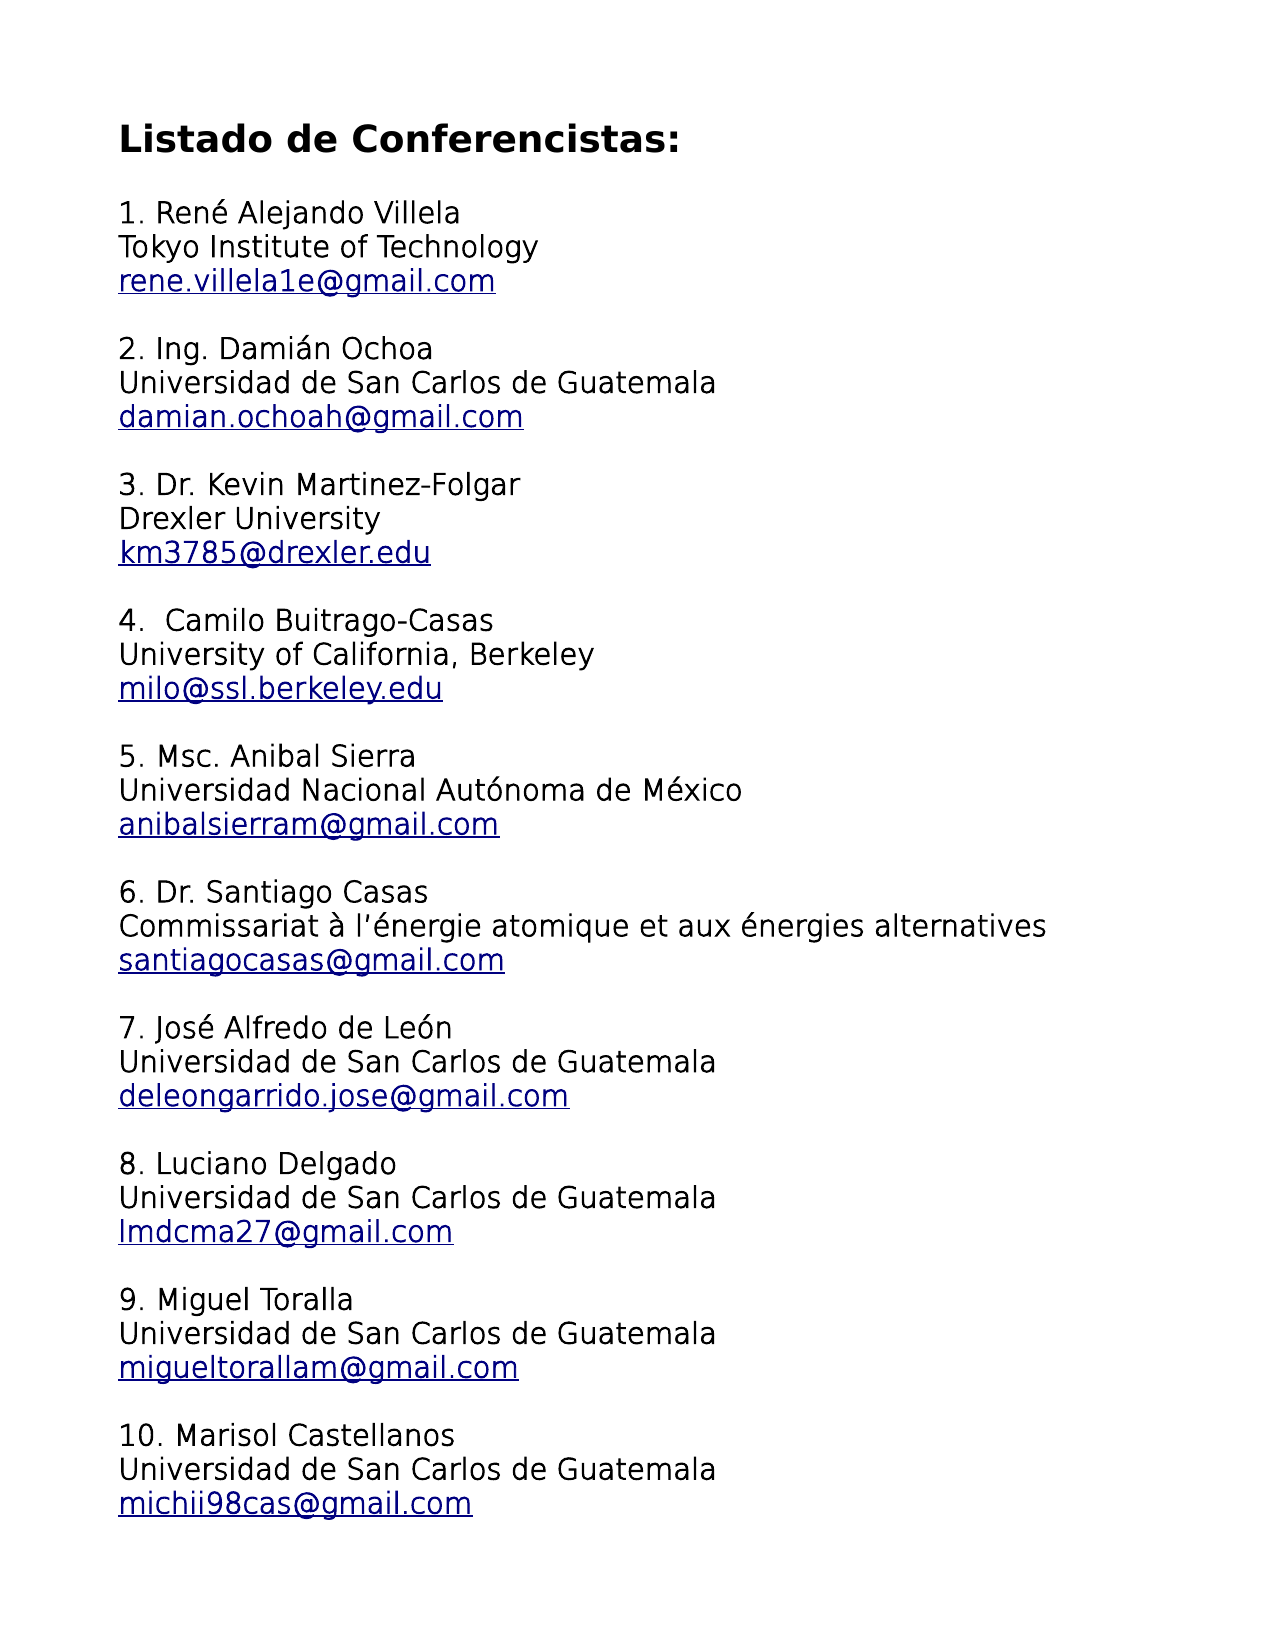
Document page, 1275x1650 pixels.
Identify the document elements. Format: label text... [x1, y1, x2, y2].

text deleongarrido.jose@gmail.com [118, 1079, 1157, 1113]
text Universidad de San Carlos de Guatemala [118, 1316, 1157, 1350]
text Universidad de San Carlos de Guatemala [118, 1452, 1157, 1486]
text 7. José Alfredo de León [118, 1011, 1157, 1045]
text lmdcma27@gmail.com [118, 1214, 1157, 1248]
text Drexler University [118, 501, 1157, 535]
text University of California, Berkeley [118, 637, 1157, 671]
text Universidad Nacional Autónoma de México [118, 773, 1157, 807]
text Commissariat à l’énergie atomique et aux énergies alternatives [118, 909, 1157, 943]
text 6. Dr. Santiago Casas [118, 875, 1157, 909]
text 1. René Alejando Villela [118, 196, 1157, 230]
text anibalsierram@gmail.com [118, 807, 1157, 841]
text 10. Marisol Castellanos [118, 1418, 1157, 1452]
text 5. Msc. Anibal Sierra [118, 739, 1157, 773]
text 8. Luciano Delgado [118, 1147, 1157, 1181]
text Universidad de San Carlos de Guatemala [118, 1181, 1157, 1214]
text rene.villela1e@gmail.com [118, 264, 1157, 298]
text 2. Ing. Damián Ochoa [118, 332, 1157, 366]
text Listado de Conferencistas: [118, 118, 1157, 162]
text santiagocasas@gmail.com [118, 943, 1157, 977]
text damian.ochoah@gmail.com [118, 399, 1157, 433]
text michii98cas@gmail.com [118, 1486, 1157, 1520]
text 4. Camilo Buitrago-Casas [118, 603, 1157, 637]
text 9. Miguel Toralla [118, 1282, 1157, 1316]
text km3785@drexler.edu [118, 535, 1157, 569]
text Universidad de San Carlos de Guatemala [118, 366, 1157, 399]
text Universidad de San Carlos de Guatemala [118, 1045, 1157, 1079]
text migueltorallam@gmail.com [118, 1350, 1157, 1384]
text milo@ssl.berkeley.edu [118, 671, 1157, 705]
text Tokyo Institute of Technology [118, 230, 1157, 264]
text 3. Dr. Kevin Martinez-Folgar [118, 467, 1157, 501]
